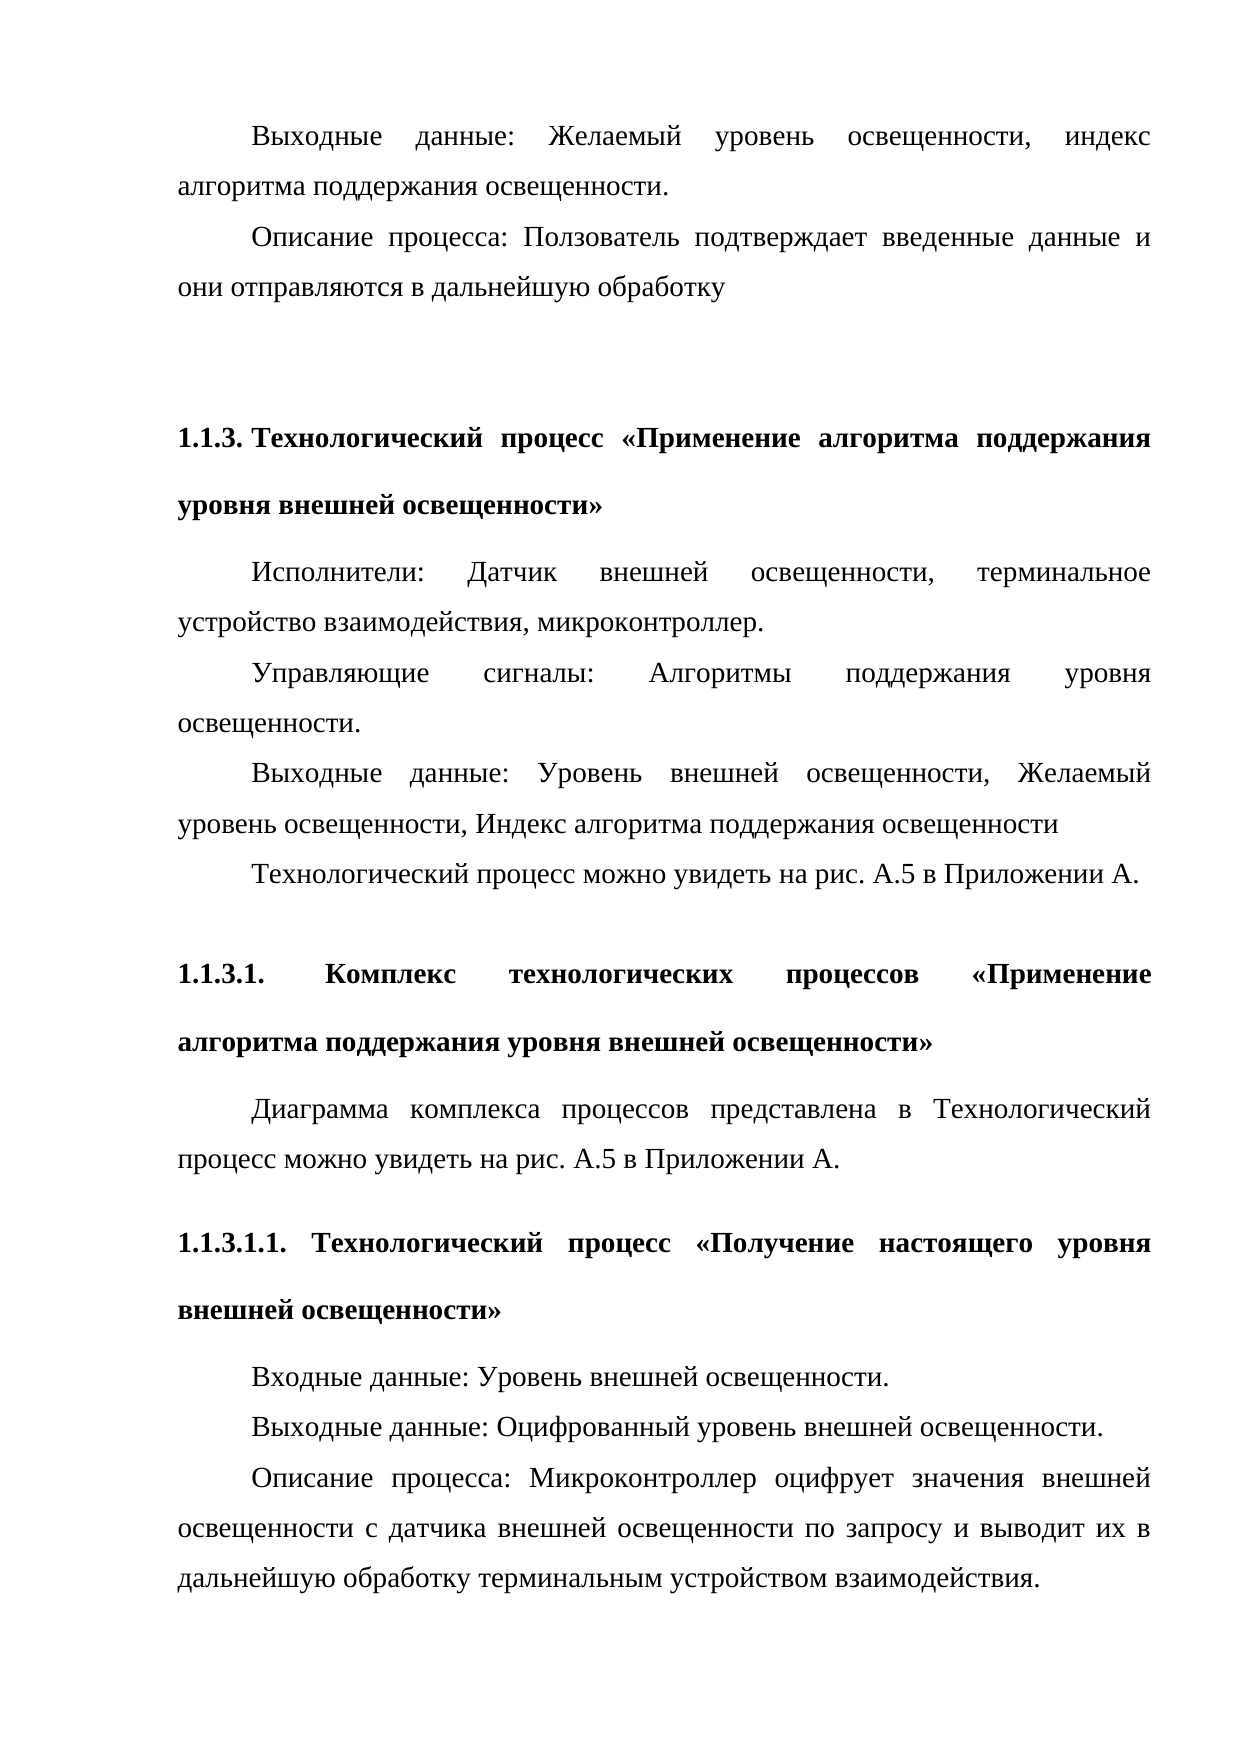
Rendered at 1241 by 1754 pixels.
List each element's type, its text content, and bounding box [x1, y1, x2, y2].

subtitle 1.1.3. Технологический процесс «Применение алгоритма поддержания уровня внешней освещенности» [177, 420, 1152, 521]
text Технологический процесс можно увидеть на рис. А.5 в Приложении А. [177, 856, 1152, 889]
text Управляющие сигналы: Алгоритмы поддержания уровня освещенности. [177, 655, 1152, 739]
text Описание процесса: Ползователь подтверждает введенные данные и они отправляются в дальнейшую обработку [177, 219, 1152, 303]
text Выходные данные: Желаемый уровень освещенности, индекс алгоритма поддержания освещенности. [177, 118, 1152, 202]
text Диаграмма комплекса процессов представлена в Технологический процесс можно увидеть на рис. А.5 в Приложении А. [177, 1091, 1152, 1175]
text Выходные данные: Оцифрованный уровень внешней освещенности. [177, 1409, 1152, 1443]
text Входные данные: Уровень внешней освещенности. [177, 1359, 1152, 1393]
subtitle 1.1.3.1.1. Технологический процесс «Получение настоящего уровня внешней освещенности» [177, 1225, 1152, 1326]
subtitle 1.1.3.1. Комплекс технологических процессов «Применение алгоритма поддержания уровня внешней освещенности» [177, 957, 1152, 1057]
text Выходные данные: Уровень внешней освещенности, Желаемый уровень освещенности, Индекс алгоритма поддержания освещенности [177, 755, 1152, 839]
text Исполнители: Датчик внешней освещенности, терминальное устройство взаимодействия, микроконтроллер. [177, 554, 1152, 638]
text Описание процесса: Микроконтроллер оцифрует значения внешней освещенности с датчика внешней освещенности по запросу и выводит их в дальнейшую обработку терминальным устройством взаимодействия. [177, 1460, 1152, 1594]
